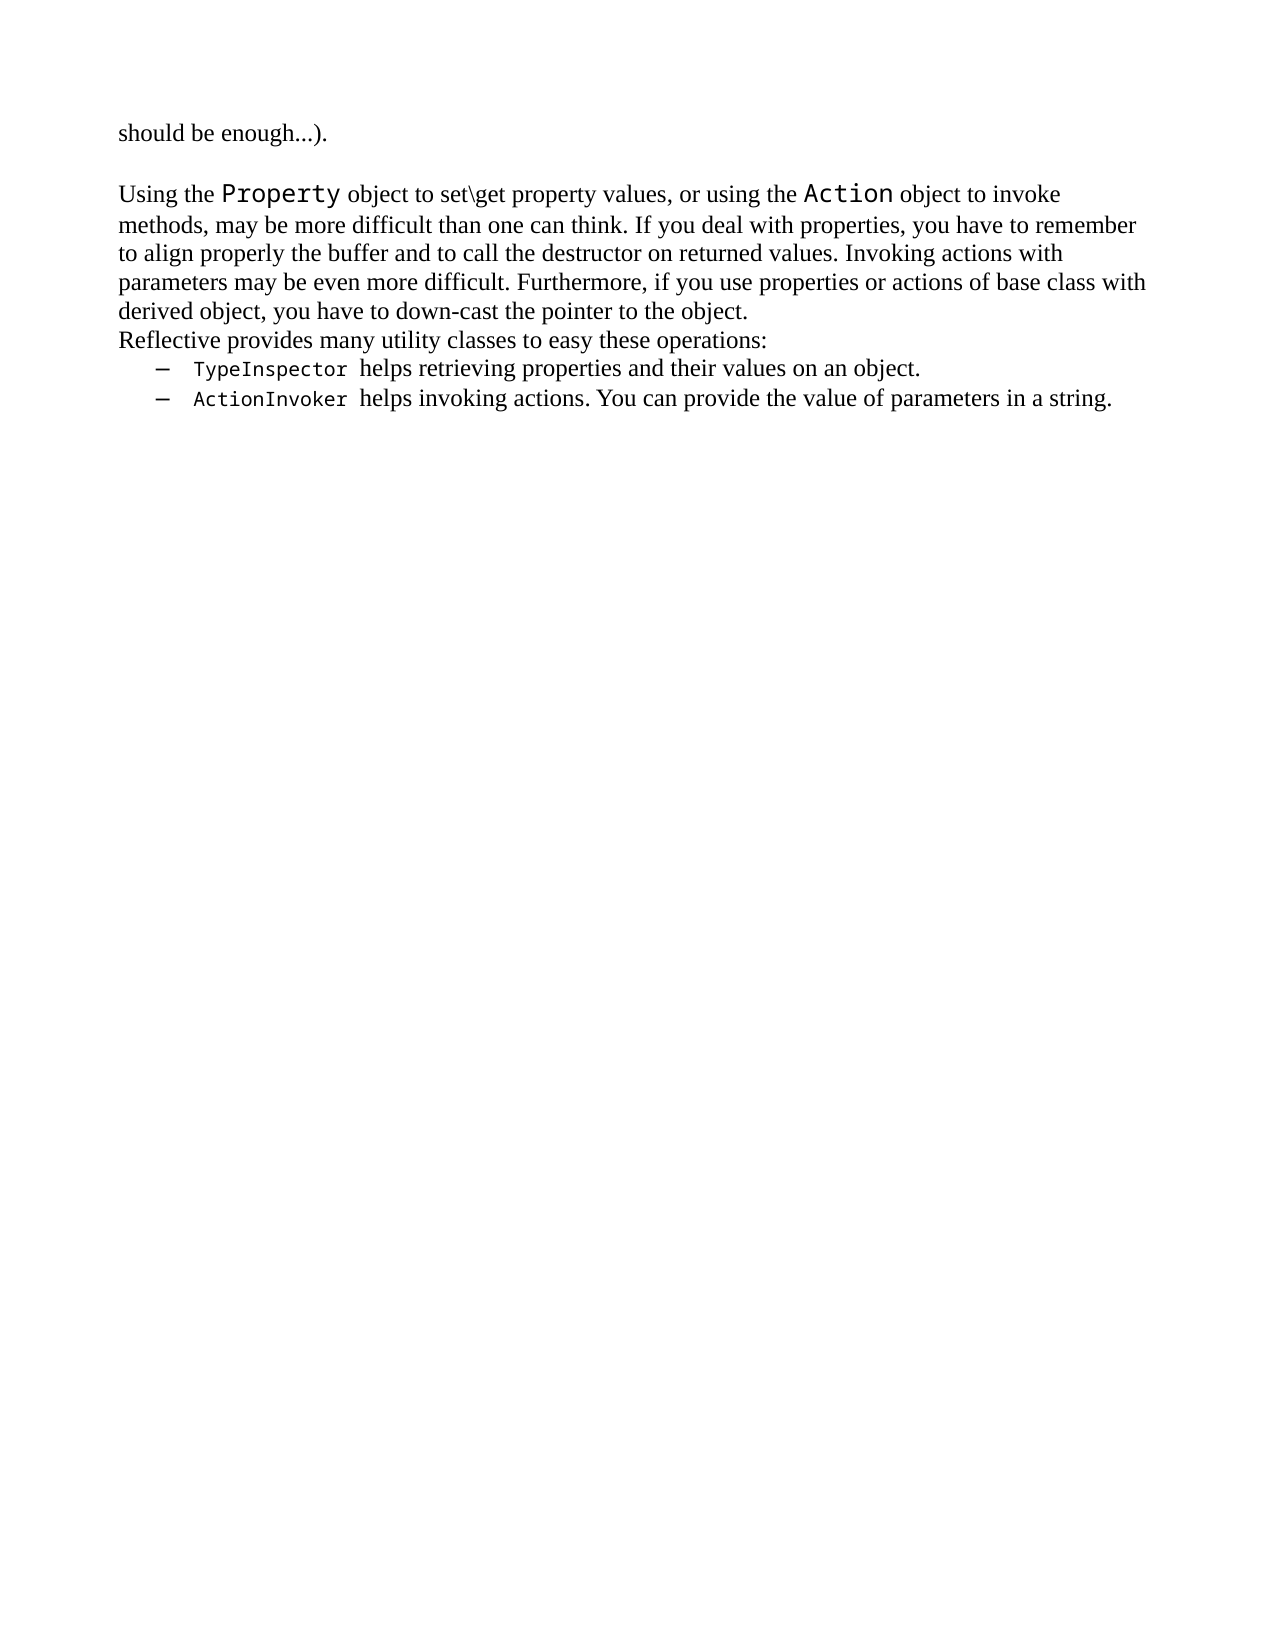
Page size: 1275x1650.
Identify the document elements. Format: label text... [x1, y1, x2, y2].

text should be enough...). [118, 118, 1157, 147]
list ActionInvoker helps invoking actions. You can provide the value of parameters in a string. [156, 383, 1157, 412]
text Using the Property object to set\get property values, or using the Action object to invoke methods, may be more difficult than one can think. If you deal with properties, you have to remember to align properly the buffer and to call the destructor on returned values. Invoking actions with parameters may be even more difficult. Furthermore, if you use properties or actions of base class with derived object, you have to down-cast the pointer to the object. [118, 176, 1157, 325]
list TypeInspector helps retrieving properties and their values on an object. [156, 353, 1157, 383]
text Reflective provides many utility classes to easy these operations: [118, 325, 1157, 353]
